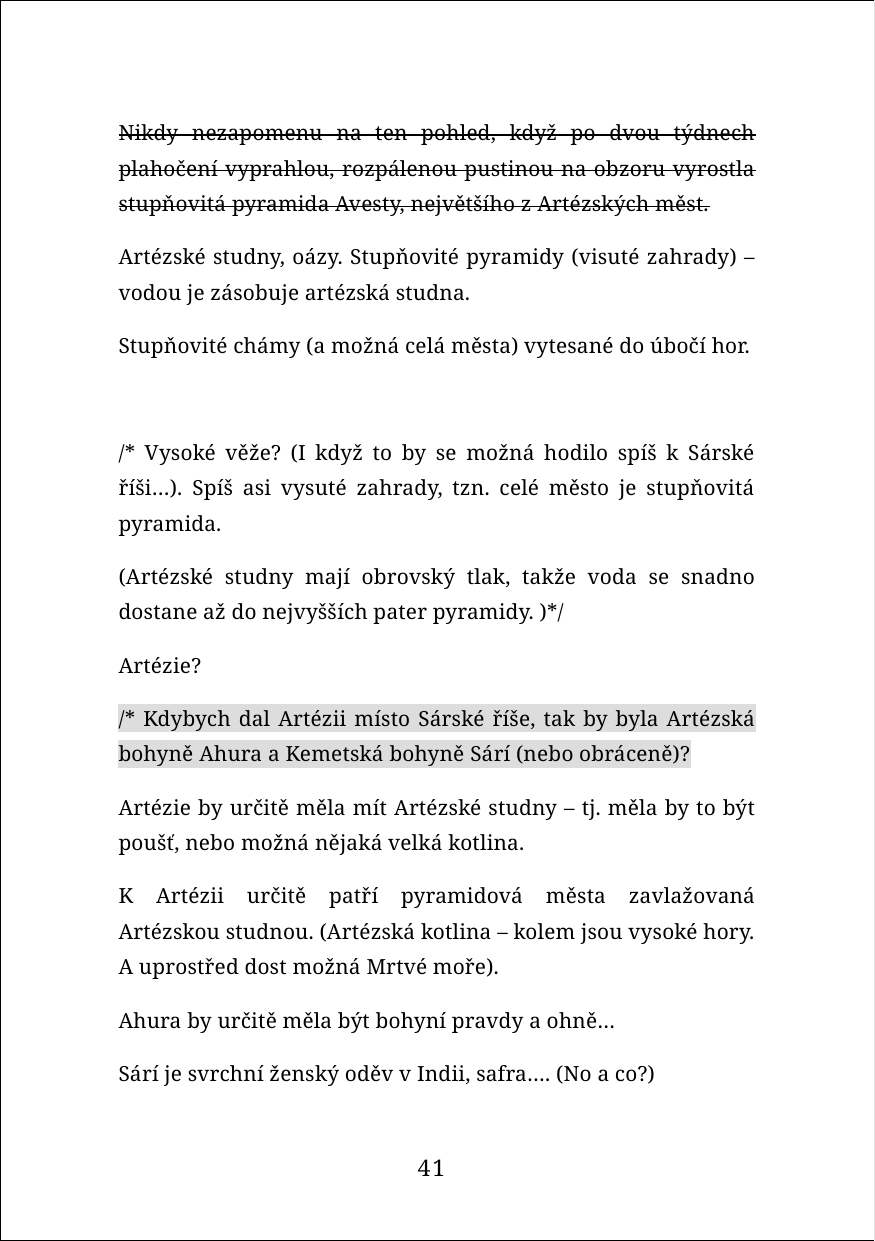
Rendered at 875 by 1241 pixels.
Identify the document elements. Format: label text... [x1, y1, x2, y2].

text Stupňovité chámy (a možná celá města) vytesané do úbočí hor. [118, 331, 756, 360]
text (Artézské studny mají obrovský tlak, takže voda se snadno dostane až do nejvyšších pater pyramidy. )*/ [118, 562, 756, 626]
text /* Kdybych dal Artézii místo Sárské říše, tak by byla Artézská bohyně Ahura a Kemetská bohyně Sárí (nebo obráceně)? [118, 704, 756, 768]
text Artézské studny, oázy. Stupňovité pyramidy (visuté zahrady) – vodou je zásobuje artézská studna. [118, 242, 756, 306]
text Artézie by určitě měla mít Artézské studny – tj. měla by to být poušť, nebo možná nějaká velká kotlina. [118, 793, 756, 857]
text Sárí je svrchní ženský oděv v Indii, safra…. (No a co?) [118, 1059, 756, 1087]
text Nikdy nezapomenu na ten pohled, když po dvou týdnech plahočení vyprahlou, rozpálenou pustinou na obzoru vyrostla stupňovitá pyramida Avesty, největšího z Artézských měst. [118, 118, 756, 134]
text Nikdy nezapomenu na ten pohled, když po dvou týdnech plahočení vyprahlou, rozpálenou pustinou na obzoru vyrostla stupňovitá pyramida Avesty, největšího z Artézských měst. [118, 171, 756, 218]
text Artézie? [118, 651, 756, 679]
text Nikdy nezapomenu na ten pohled, když po dvou týdnech plahočení vyprahlou, rozpálenou pustinou na obzoru vyrostla stupňovitá pyramida Avesty, největšího z Artézských měst. [118, 135, 756, 170]
text Ahura by určitě měla být bohyní pravdy a ohně… [118, 1006, 756, 1034]
text K Artézii určitě patří pyramidová města zavlažovaná Artézskou studnou. (Artézská kotlina – kolem jsou vysoké hory. A uprostřed dost možná Mrtvé moře). [118, 881, 756, 981]
text /* Vysoké věže? (I když to by se možná hodilo spíš k Sárské říši…). Spíš asi vysuté zahrady, tzn. celé město je stupňovitá pyramida. [118, 438, 756, 537]
